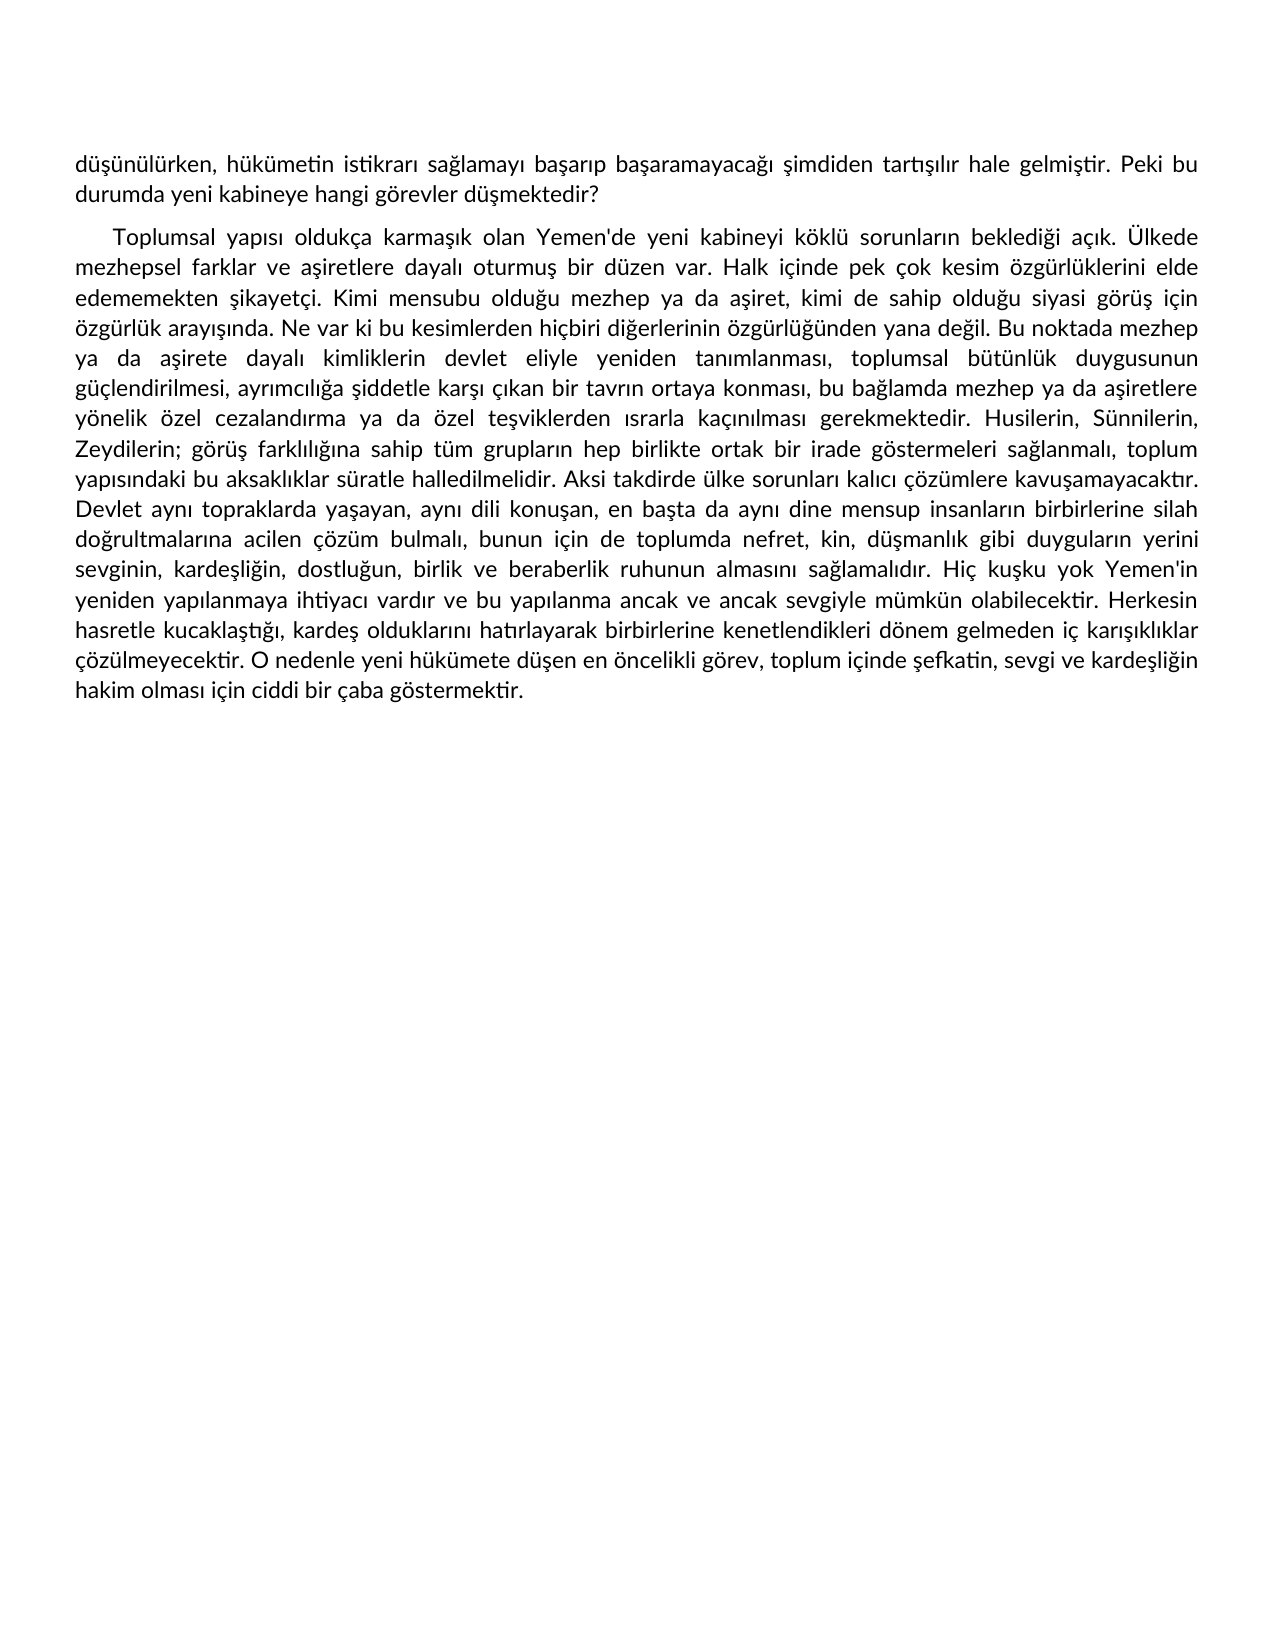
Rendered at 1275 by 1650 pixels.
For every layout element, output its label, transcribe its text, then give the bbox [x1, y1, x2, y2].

text Toplumsal yapısı oldukça karmaşık olan Yemen'de yeni kabineyi köklü sorunların beklediği açık. Ülkede mezhepsel farklar ve aşiretlere dayalı oturmuş bir düzen var. Halk içinde pek çok kesim özgürlüklerini elde edememekten şikayetçi. Kimi mensubu olduğu mezhep ya da aşiret, kimi de sahip olduğu siyasi görüş için özgürlük arayışında. Ne var ki bu kesimlerden hiçbiri diğerlerinin özgürlüğünden yana değil. Bu noktada mezhep ya da aşirete dayalı kimliklerin devlet eliyle yeniden tanımlanması, toplumsal bütünlük duygusunun güçlendirilmesi, ayrımcılığa şiddetle karşı çıkan bir tavrın ortaya konması, bu bağlamda mezhep ya da aşiretlere yönelik özel cezalandırma ya da özel teşviklerden ısrarla kaçınılması gerekmektedir. Husilerin, Sünnilerin, Zeydilerin; görüş farklılığına sahip tüm grupların hep birlikte ortak bir irade göstermeleri sağlanmalı, toplum yapısındaki bu aksaklıklar süratle halledilmelidir. Aksi takdirde ülke sorunları kalıcı çözümlere kavuşamayacaktır. Devlet aynı topraklarda yaşayan, aynı dili konuşan, en başta da aynı dine mensup insanların birbirlerine silah doğrultmalarına acilen çözüm bulmalı, bunun için de toplumda nefret, kin, düşmanlık gibi duyguların yerini sevginin, kardeşliğin, dostluğun, birlik ve beraberlik ruhunun almasını sağlamalıdır. Hiç kuşku yok Yemen'in yeniden yapılanmaya ihtiyacı vardır ve bu yapılanma ancak ve ancak sevgiyle mümkün olabilecektir. Herkesin hasretle kucaklaştığı, kardeş olduklarını hatırlayarak birbirlerine kenetlendikleri dönem gelmeden iç karışıklıklar çözülmeyecektir. O nedenle yeni hükümete düşen en öncelikli görev, toplum içinde şefkatin, sevgi ve kardeşliğin hakim olması için ciddi bir çaba göstermektir. [75, 223, 1200, 703]
text düşünülürken, hükümetin istikrarı sağlamayı başarıp başaramayacağı şimdiden tartışılır hale gelmiştir. Peki bu durumda yeni kabineye hangi görevler düşmektedir? [75, 150, 1200, 208]
